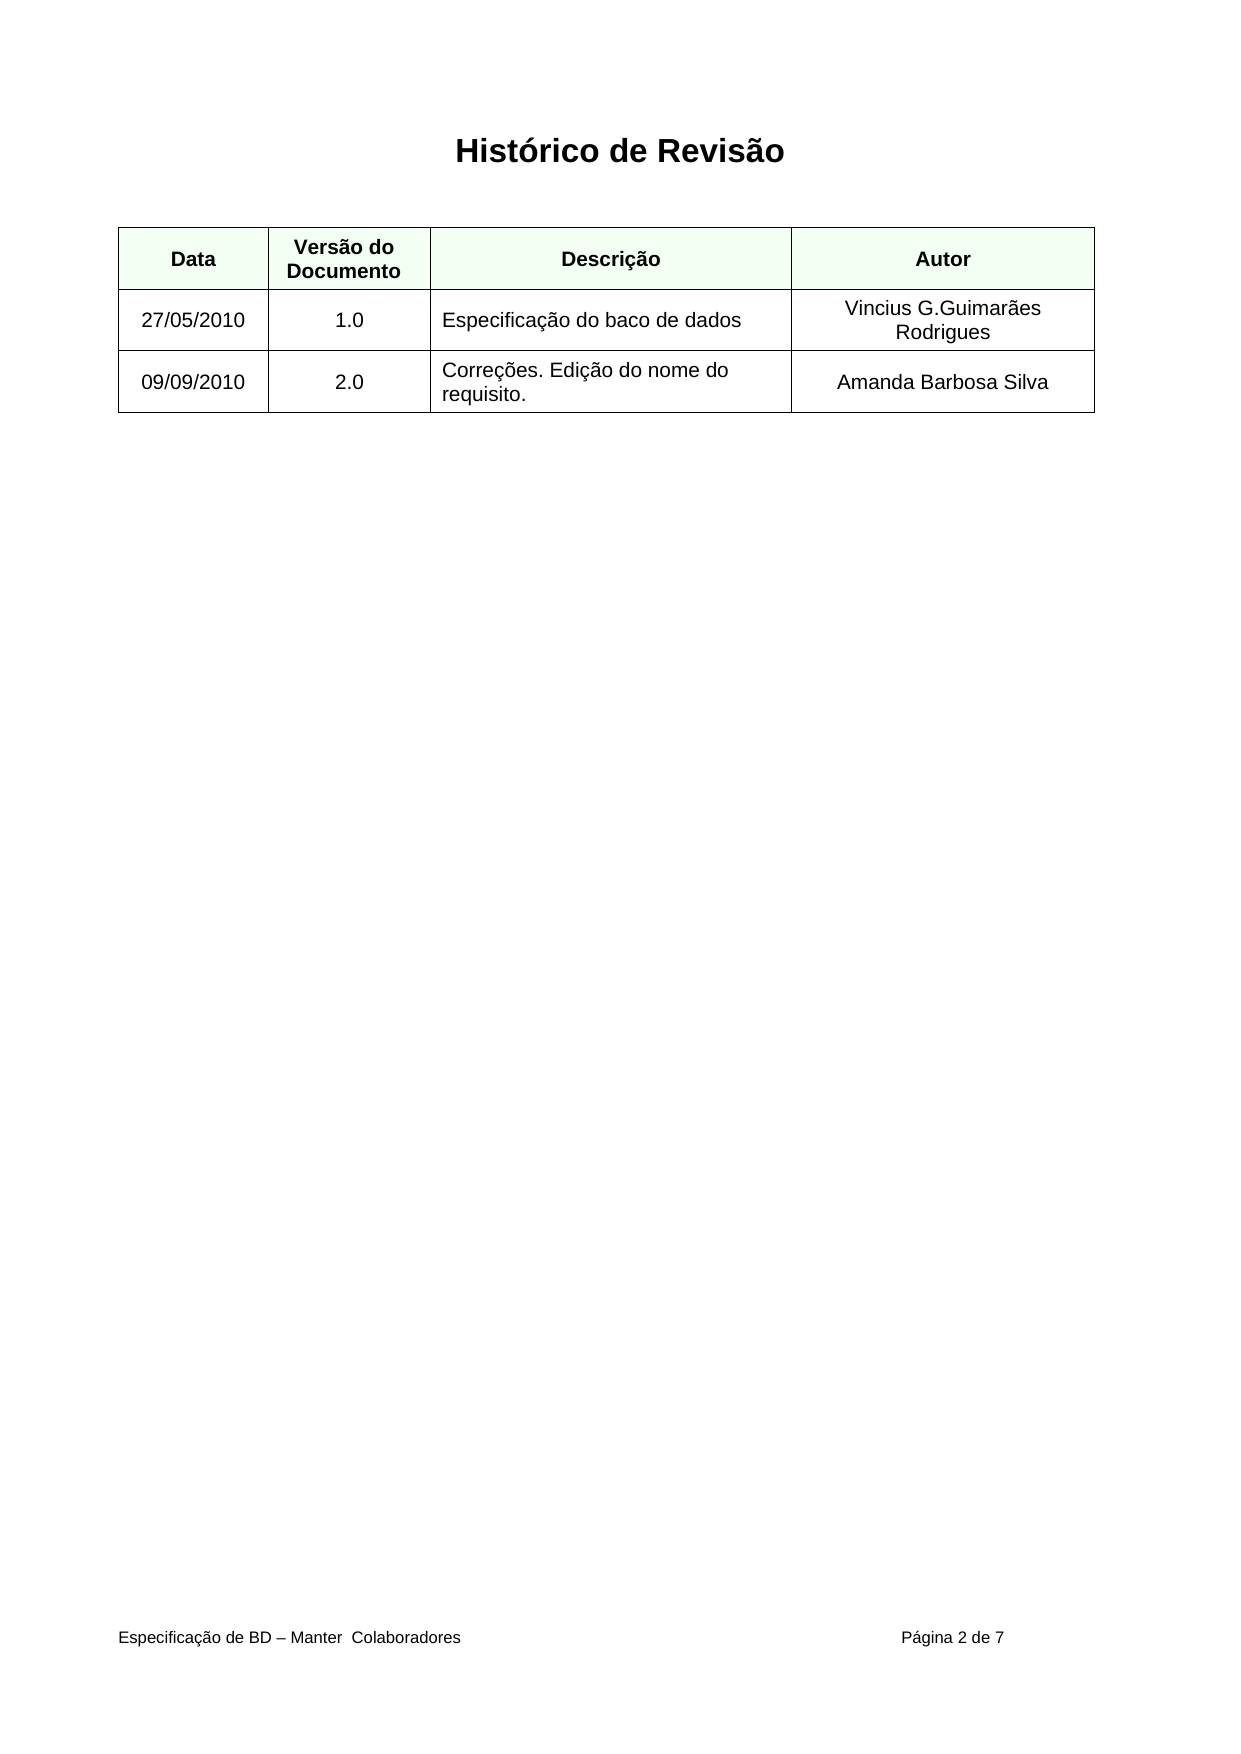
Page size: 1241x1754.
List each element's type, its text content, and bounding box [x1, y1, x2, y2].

table_cell 2.0 [269, 351, 430, 412]
table_header Versão do Documento [269, 228, 430, 289]
table_header Descrição [431, 228, 791, 289]
table_cell 1.0 [269, 290, 430, 350]
table_cell 09/09/2010 [119, 351, 268, 412]
table_header Data [119, 228, 268, 289]
table_cell Correções. Edição do nome do requisito. [431, 351, 791, 412]
table_cell Vincius G.Guimarães Rodrigues [792, 290, 1094, 350]
table_cell Especificação do baco de dados [431, 290, 791, 350]
table_header Autor [792, 228, 1094, 289]
text Histórico de Revisão [118, 131, 1122, 170]
table_cell 27/05/2010 [119, 290, 268, 350]
table_cell Amanda Barbosa Silva [792, 351, 1094, 412]
